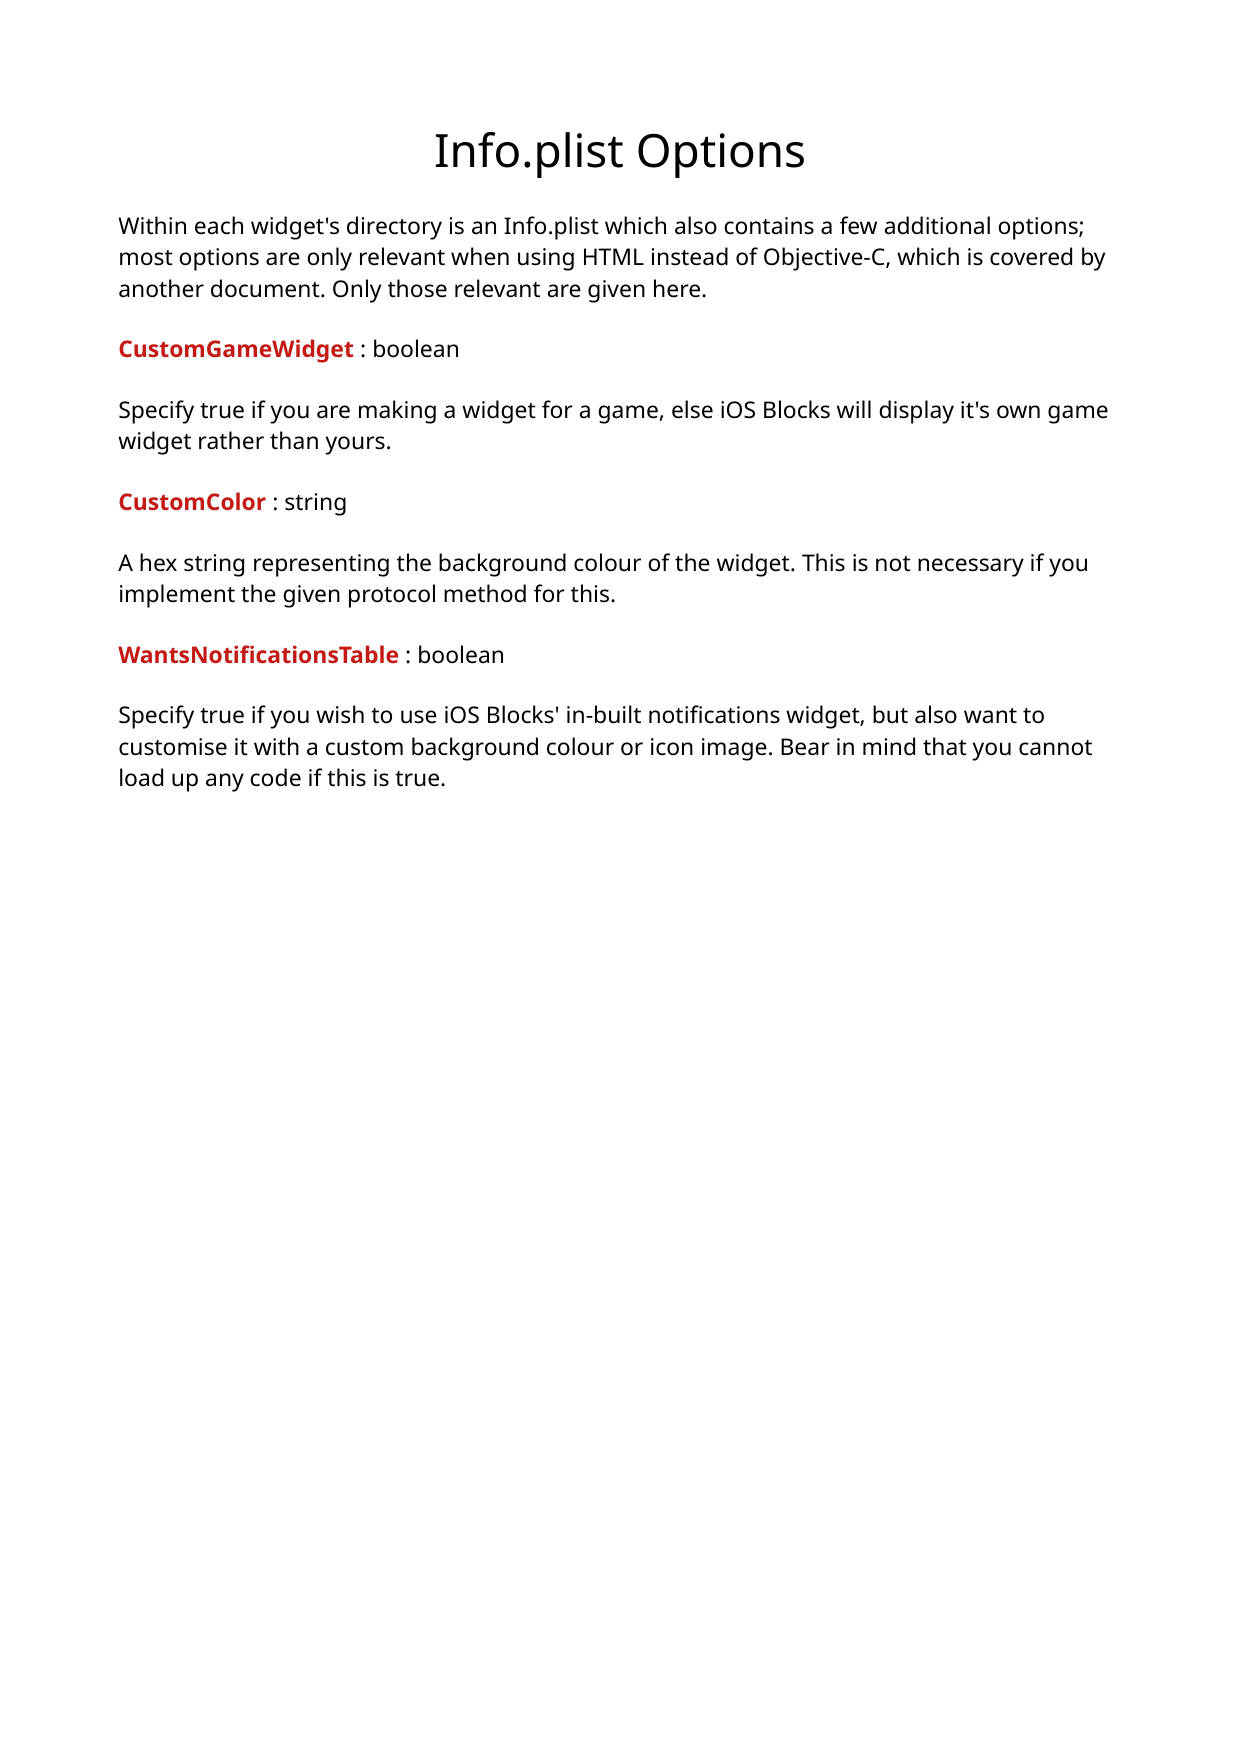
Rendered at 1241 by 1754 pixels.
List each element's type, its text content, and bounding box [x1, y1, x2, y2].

text A hex string representing the background colour of the widget. This is not necessary if you implement the given protocol method for this. [118, 547, 1122, 609]
text WantsNotificationsTable : boolean [118, 639, 1122, 670]
text Specify true if you wish to use iOS Blocks' in-built notifications widget, but also want to customise it with a custom background colour or icon image. Bear in mind that you cannot load up any code if this is true. [118, 699, 1122, 793]
text Info.plist Options [118, 118, 1122, 181]
text Within each widget's directory is an Info.plist which also contains a few additional options; most options are only relevant when using HTML instead of Objective-C, which is covered by another document. Only those relevant are given here. [118, 210, 1122, 304]
text CustomColor : string [118, 486, 1122, 517]
text CustomGameWidget : boolean [118, 333, 1122, 364]
text Specify true if you are making a widget for a game, else iOS Blocks will display it's own game widget rather than yours. [118, 394, 1122, 456]
